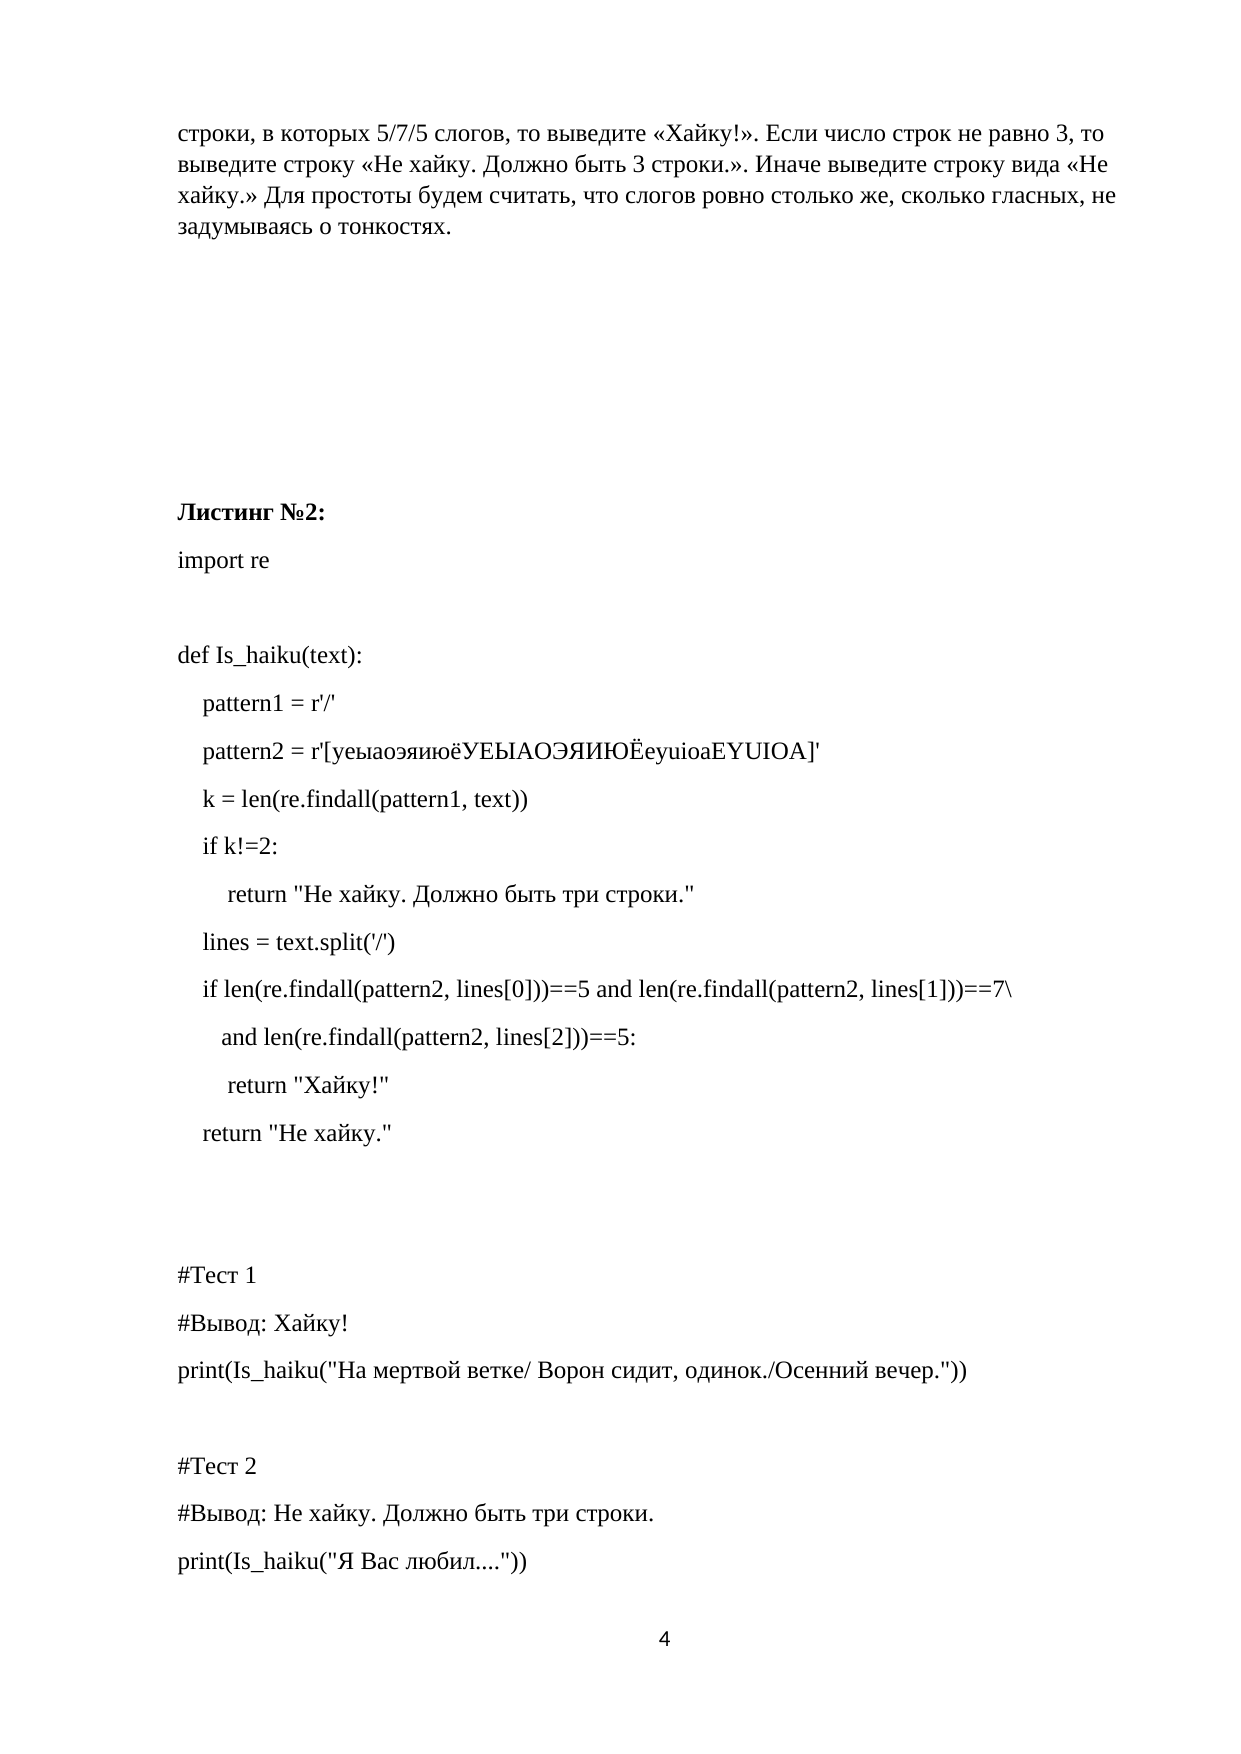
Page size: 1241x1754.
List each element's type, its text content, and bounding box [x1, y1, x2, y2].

text return "Не хайку." [177, 1118, 1152, 1146]
text строки, в которых 5/7/5 слогов, то выведите «Хайку!». Если число строк не равно 3, то выведите строку «Не хайку. Должно быть 3 строки.». Иначе выведите строку вида «Не хайку.» Для простоты будем считать, что слогов ровно столько же, сколько гласных, не задумываясь о тонкостях. [177, 118, 1152, 240]
text if len(re.findall(pattern2, lines[0]))==5 and len(re.findall(pattern2, lines[1]))==7\ [177, 974, 1152, 1003]
text if k!=2: [177, 831, 1152, 860]
text #Тест 1 [177, 1260, 1152, 1289]
text k = len(re.findall(pattern1, text)) [177, 784, 1152, 812]
text return "Не хайку. Должно быть три строки." [177, 879, 1152, 908]
text print(Is_haiku("Я Вас любил....")) [177, 1546, 1152, 1575]
text import re [177, 545, 1152, 574]
text and len(re.findall(pattern2, lines[2]))==5: [177, 1022, 1152, 1051]
text #Вывод: Хайку! [177, 1308, 1152, 1336]
text return "Хайку!" [177, 1070, 1152, 1099]
text def Is_haiku(text): [177, 641, 1152, 669]
text pattern2 = r'[уеыаоэяиюёУЕЫАОЭЯИЮЁeyuioaEYUIOA]' [177, 736, 1152, 765]
text lines = text.split('/') [177, 927, 1152, 956]
text print(Is_haiku("На мертвой ветке/ Ворон сидит, одинок./Осенний вечер.")) [177, 1355, 1152, 1384]
text pattern1 = r'/' [177, 688, 1152, 717]
text Листинг №2: [177, 497, 1152, 526]
text #Тест 2 [177, 1451, 1152, 1479]
text #Вывод: Не хайку. Должно быть три строки. [177, 1498, 1152, 1527]
